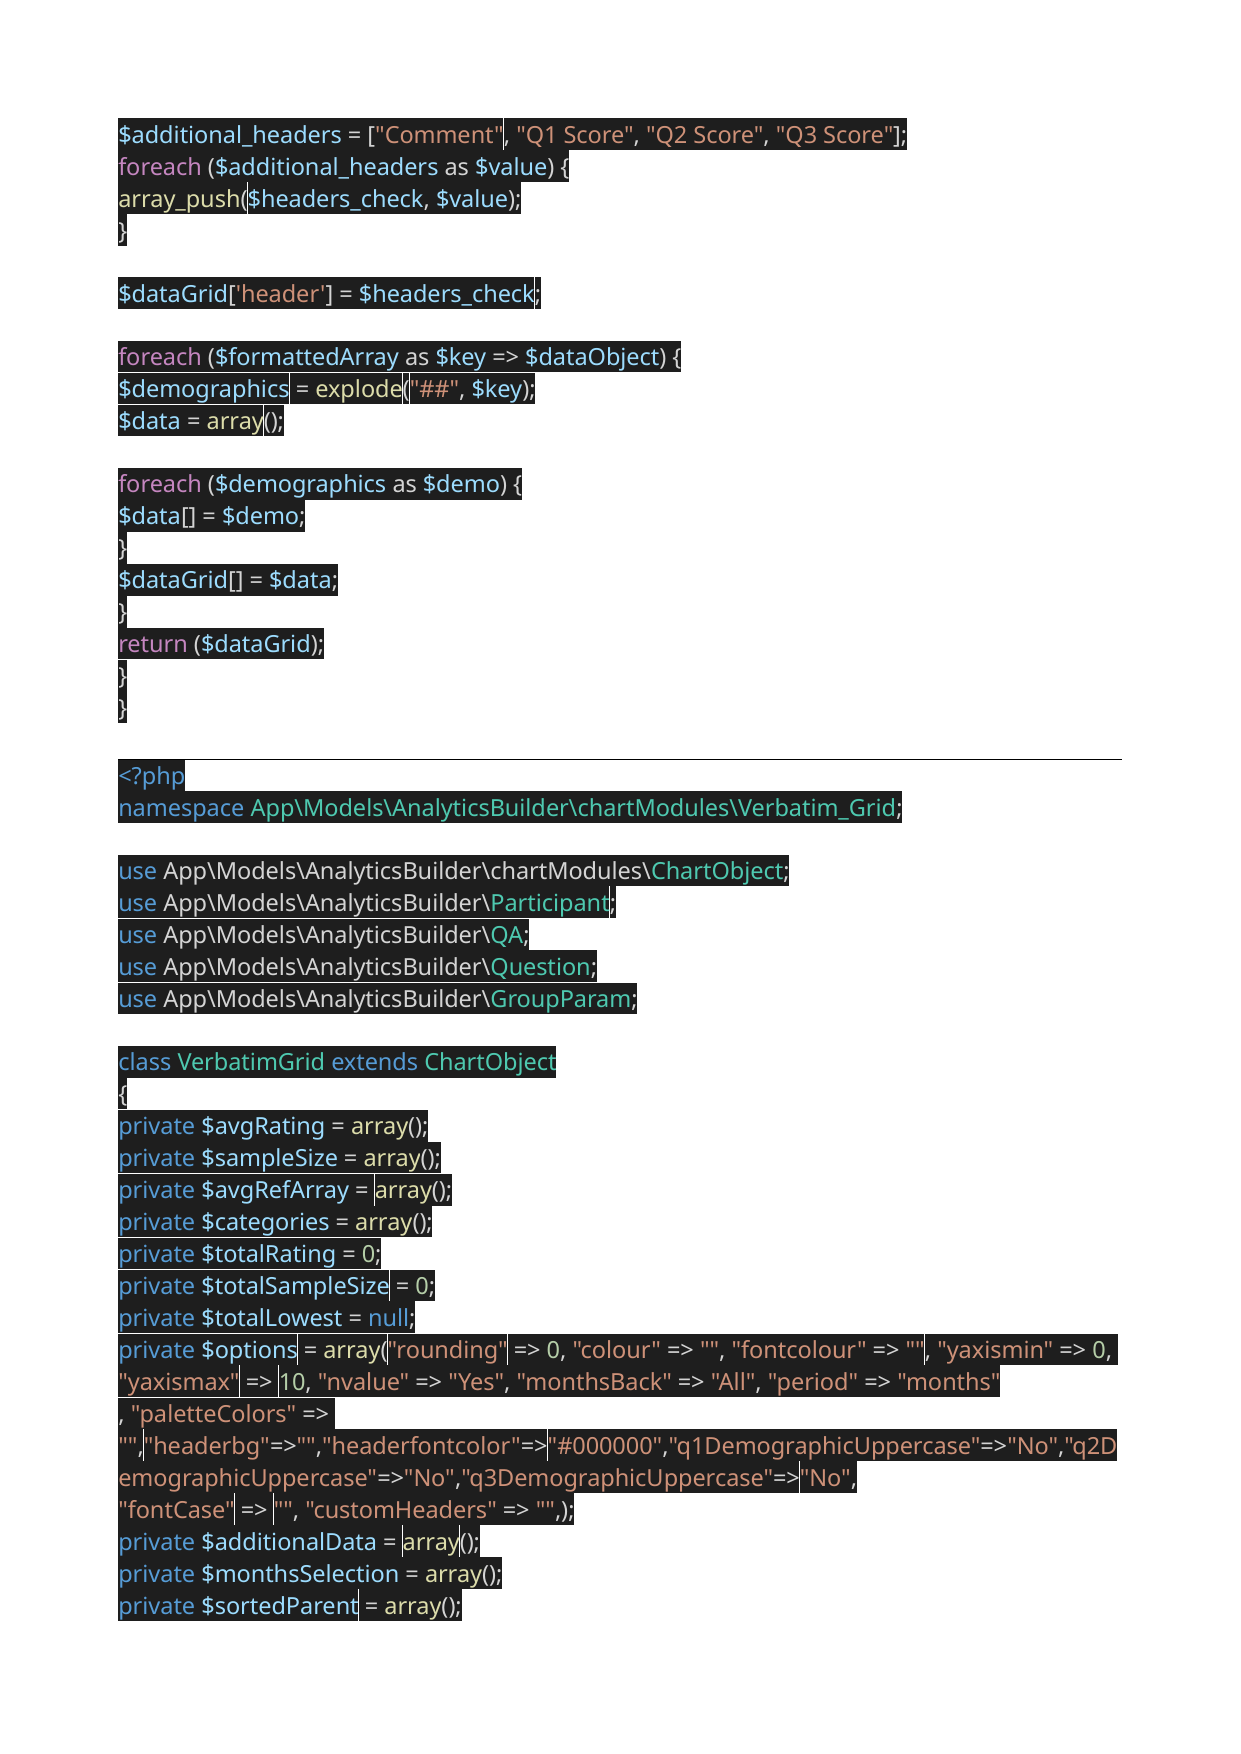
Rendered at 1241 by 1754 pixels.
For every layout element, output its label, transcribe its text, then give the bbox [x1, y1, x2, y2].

text $demographics = explode("##", $key); [118, 372, 1122, 404]
text foreach ($demographics as $demo) { [118, 468, 1122, 500]
text foreach ($formattedArray as $key => $dataObject) { [118, 341, 1122, 372]
text use App\Models\AnalyticsBuilder\GroupParam; [118, 982, 1122, 1014]
text $dataGrid[] = $data; [118, 564, 1122, 596]
text use App\Models\AnalyticsBuilder\QA; [118, 918, 1122, 950]
text private $options = array("rounding" => 0, "colour" => "", "fontcolour" => "", "yaxismin" => 0, "yaxismax" => 10, "nvalue" => "Yes", "monthsBack" => "All", "period" => "months" [118, 1333, 1122, 1397]
text } [118, 596, 1122, 628]
text private $additionalData = array(); [118, 1525, 1122, 1557]
text private $avgRefArray = array(); [118, 1173, 1122, 1206]
text use App\Models\AnalyticsBuilder\chartModules\ChartObject; [118, 854, 1122, 886]
text private $monthsSelection = array(); [118, 1557, 1122, 1589]
text return ($dataGrid); [118, 628, 1122, 659]
text $dataGrid['header'] = $headers_check; [118, 277, 1122, 309]
text class VerbatimGrid extends ChartObject [118, 1046, 1122, 1078]
text $data = array(); [118, 404, 1122, 436]
text } [118, 532, 1122, 564]
text array_push($headers_check, $value); [118, 182, 1122, 214]
text private $sampleSize = array(); [118, 1142, 1122, 1173]
text use App\Models\AnalyticsBuilder\Question; [118, 950, 1122, 982]
text private $totalSampleSize = 0; [118, 1269, 1122, 1301]
text private $totalLowest = null; [118, 1301, 1122, 1333]
text } [118, 214, 1122, 246]
text "fontCase" => "", "customHeaders" => "",); [118, 1493, 1122, 1525]
text } [118, 659, 1122, 692]
text private $avgRating = array(); [118, 1109, 1122, 1142]
text namespace App\Models\AnalyticsBuilder\chartModules\Verbatim_Grid; [118, 791, 1122, 823]
text private $totalRating = 0; [118, 1237, 1122, 1269]
text , "paletteColors" => "","headerbg"=>"","headerfontcolor"=>"#000000","q1DemographicUppercase"=>"No","q2DemographicUppercase"=>"No","q3DemographicUppercase"=>"No", [118, 1397, 1122, 1493]
text $data[] = $demo; [118, 500, 1122, 532]
text <?php [118, 760, 1122, 791]
text { [118, 1078, 1122, 1109]
text private $sortedParent = array(); [118, 1589, 1122, 1621]
text } [118, 692, 1122, 723]
text private $categories = array(); [118, 1206, 1122, 1237]
text foreach ($additional_headers as $value) { [118, 150, 1122, 182]
text $additional_headers = ["Comment", "Q1 Score", "Q2 Score", "Q3 Score"]; [118, 118, 1122, 150]
text use App\Models\AnalyticsBuilder\Participant; [118, 886, 1122, 918]
